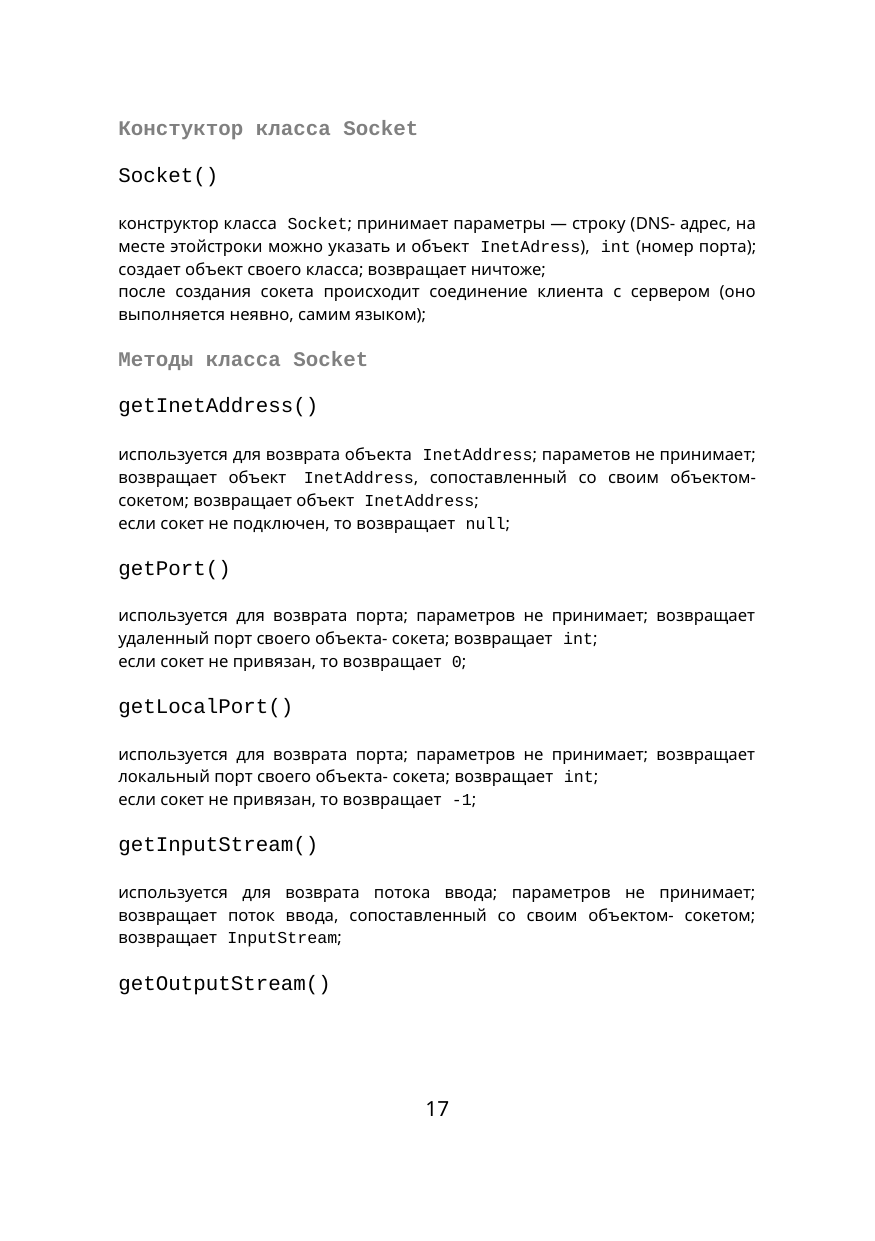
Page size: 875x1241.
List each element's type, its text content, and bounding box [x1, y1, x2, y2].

text используется для возврата порта; параметров не принимает; возвращает локальный порт своего объекта- сокета; возвращает int; [118, 742, 756, 788]
text используется для возврата порта; параметров не принимает; возвращает удаленный порт своего объекта- сокета; возвращает int; [118, 604, 756, 649]
text если сокет не привязан, то возвращает -1; [118, 788, 756, 811]
text Методы класса Socket [118, 349, 756, 373]
text используется для возврата объекта InetAddress; параметов не принимает; возвращает объект InetAddress, сопоставленный со своим объектом- сокетом; возвращает объект InetAddress; [118, 443, 756, 511]
text если сокет не подключен, то возвращает null; [118, 511, 756, 534]
text конструктор класса Socket; принимает параметры — строку (DNS- адрес, на месте этойстроки можно указать и объект InetAdress), int (номер порта); создает объект своего класса; возвращает ничтоже; [118, 212, 756, 280]
text getOutputStream() [118, 973, 756, 996]
text используется для возврата потока ввода; параметров не принимает; возвращает поток ввода, сопоставленный со своим объектом- сокетом; возвращает InputStream; [118, 881, 756, 949]
text getLocalPort() [118, 696, 756, 720]
text getPort() [118, 558, 756, 581]
text Констуктор класса Socket [118, 118, 756, 142]
text после создания сокета происходит соединение клиента с сервером (оно выполняется неявно, самим языком); [118, 280, 756, 326]
text getInputStream() [118, 834, 756, 858]
text getInetAddress() [118, 396, 756, 419]
text если сокет не привязан, то возвращает 0; [118, 649, 756, 672]
text Socket() [118, 165, 756, 189]
